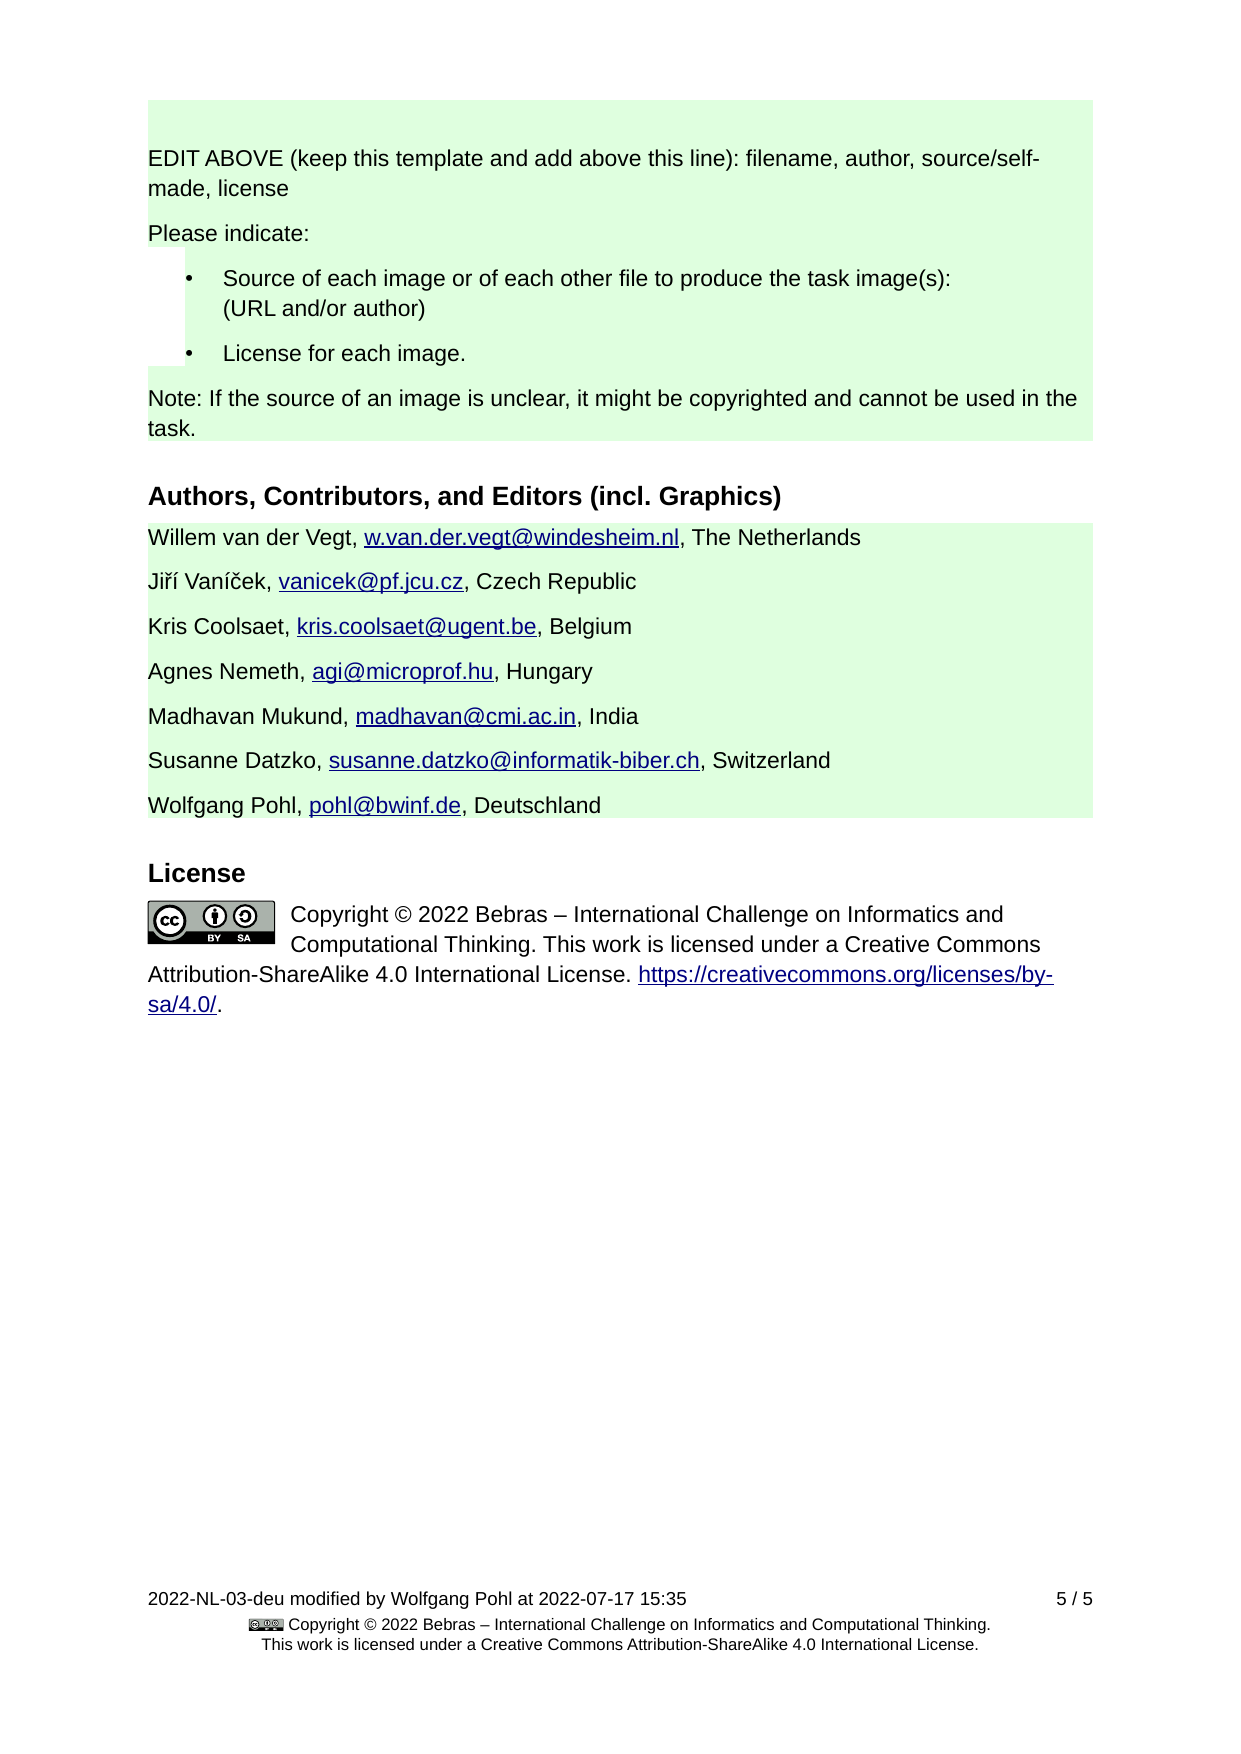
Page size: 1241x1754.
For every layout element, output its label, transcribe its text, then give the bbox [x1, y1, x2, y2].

text Jiří Vaníček, vanicek@pf.jcu.cz, Czech Republic [148, 568, 1093, 594]
text Willem van der Vegt, w.van.der.vegt@windesheim.nl, The Netherlands [148, 523, 1093, 550]
text Please indicate: [148, 220, 1093, 247]
text Kris Coolsaet, kris.coolsaet@ugent.be, Belgium [148, 613, 1093, 639]
text Madhavan Mukund, madhavan@cmi.ac.in, India [148, 703, 1093, 729]
subtitle License [148, 858, 1093, 888]
list License for each image. [185, 340, 1093, 366]
text Wolfgang Pohl, pohl@bwinf.de, Deutschland [148, 792, 1093, 818]
text Copyright © 2022 Bebras – International Challenge on Informatics and Computational Thinking. This work is licensed under a Creative Commons Attribution-ShareAlike 4.0 International License. https://creativecommons.org/licenses/by-sa/4.0/. [148, 901, 1093, 1018]
text Susanne Datzko, susanne.datzko@informatik-biber.ch, Switzerland [148, 747, 1093, 774]
subtitle Authors, Contributors, and Editors (incl. Graphics) [148, 481, 1093, 511]
text Agnes Nemeth, agi@microprof.hu, Hungary [148, 658, 1093, 684]
text Note: If the source of an image is unclear, it might be copyrighted and cannot be used in the task. [148, 385, 1093, 441]
text EDIT ABOVE (keep this template and add above this line): filename, author, source/self-made, license [148, 145, 1093, 202]
list Source of each image or of each other file to produce the task image(s): (URL and/or author) [185, 265, 1093, 322]
